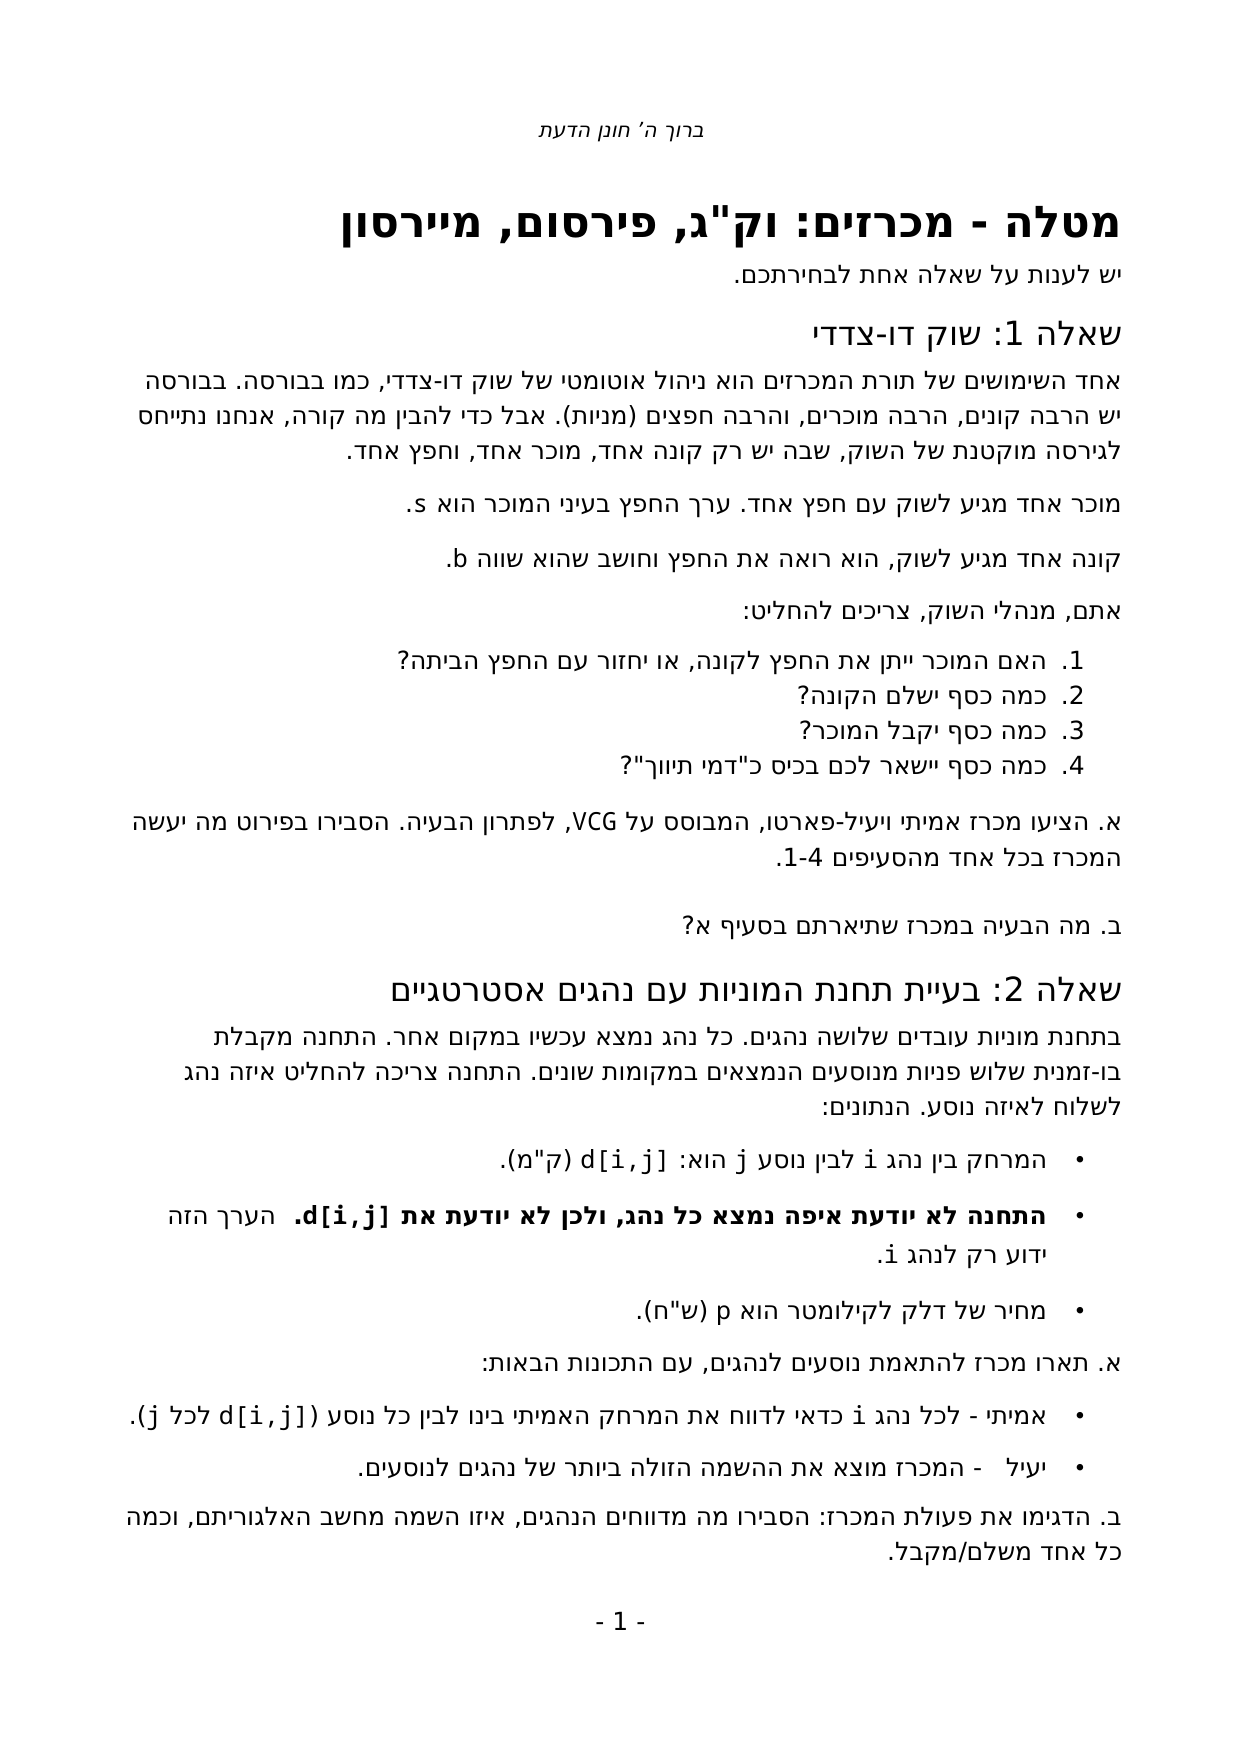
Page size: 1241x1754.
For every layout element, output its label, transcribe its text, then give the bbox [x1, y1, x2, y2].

list המרחק בין נהג i לבין נוסע j הוא: d[i,j] (ק"מ). [118, 1142, 1084, 1176]
list כמה כסף יישאר לכם בכיס כ"דמי תיווך"? [118, 751, 1084, 780]
list מחיר של דלק לקילומטר הוא p (ש"ח). [118, 1293, 1084, 1327]
text מוכר אחד מגיע לשוק עם חפץ אחד. ערך החפץ בעיני המוכר הוא s. [118, 485, 1122, 519]
list כמה כסף יקבל המוכר? [118, 716, 1084, 745]
subtitle שאלה 1: שוק דו-צדדי [118, 314, 1122, 353]
text יש לענות על שאלה אחת לבחירתכם. [118, 260, 1122, 289]
list אמיתי - לכל נהג i כדאי לדווח את המרחק האמיתי בינו לבין כל נוסע (d[i,j] לכל j). [118, 1398, 1084, 1432]
text ב. הדגימו את פעולת המכרז: הסבירו מה מדווחים הנהגים, איזו השמה מחשב האלגוריתם, וכמה כל אחד משלם/מקבל. [118, 1503, 1122, 1567]
subtitle מטלה - מכרזים: וק"ג, פירסום, מיירסון [118, 197, 1122, 248]
subtitle שאלה 2: בעיית תחנת המוניות עם נהגים אסטרטגיים [118, 971, 1122, 1010]
list כמה כסף ישלם הקונה? [118, 681, 1084, 710]
list יעיל - המכרז מוצא את ההשמה הזולה ביותר של נהגים לנוסעים. [118, 1453, 1084, 1482]
text אתם, מנהלי השוק, צריכים להחליט: [118, 596, 1122, 625]
text ב. מה הבעיה במכרז שתיארתם בסעיף א? [118, 911, 1122, 940]
text א. הציעו מכרז אמיתי ויעיל-פארטו, המבוסס על VCG, לפתרון הבעיה. הסבירו בפירוט מה יעשה המכרז בכל אחד מהסעיפים 1-4. [118, 804, 1122, 873]
text בתחנת מוניות עובדים שלושה נהגים. כל נהג נמצא עכשיו במקום אחר. התחנה מקבלת בו-זמנית שלוש פניות מנוסעים הנמצאים במקומות שונים. התחנה צריכה להחליט איזה נהג לשלוח לאיזה נוסע. הנתונים: [118, 1022, 1122, 1121]
list האם המוכר ייתן את החפץ לקונה, או יחזור עם החפץ הביתה? [118, 646, 1084, 675]
text א. תארו מכרז להתאמת נוסעים לנהגים, עם התכונות הבאות: [118, 1348, 1122, 1377]
text קונה אחד מגיע לשוק, הוא רואה את החפץ וחושב שהוא שווה b. [118, 541, 1122, 575]
list התחנה לא יודעת איפה נמצא כל נהג, ולכן לא יודעת את d[i,j]. הערך הזה ידוע רק לנהג i. [118, 1197, 1084, 1271]
text אחד השימושים של תורת המכרזים הוא ניהול אוטומטי של שוק דו-צדדי, כמו בבורסה. בבורסה יש הרבה קונים, הרבה מוכרים, והרבה חפצים (מניות). אבל כדי להבין מה קורה, אנחנו נתייחס לגירסה מוקטנת של השוק, שבה יש רק קונה אחד, מוכר אחד, וחפץ אחד. [118, 366, 1122, 465]
